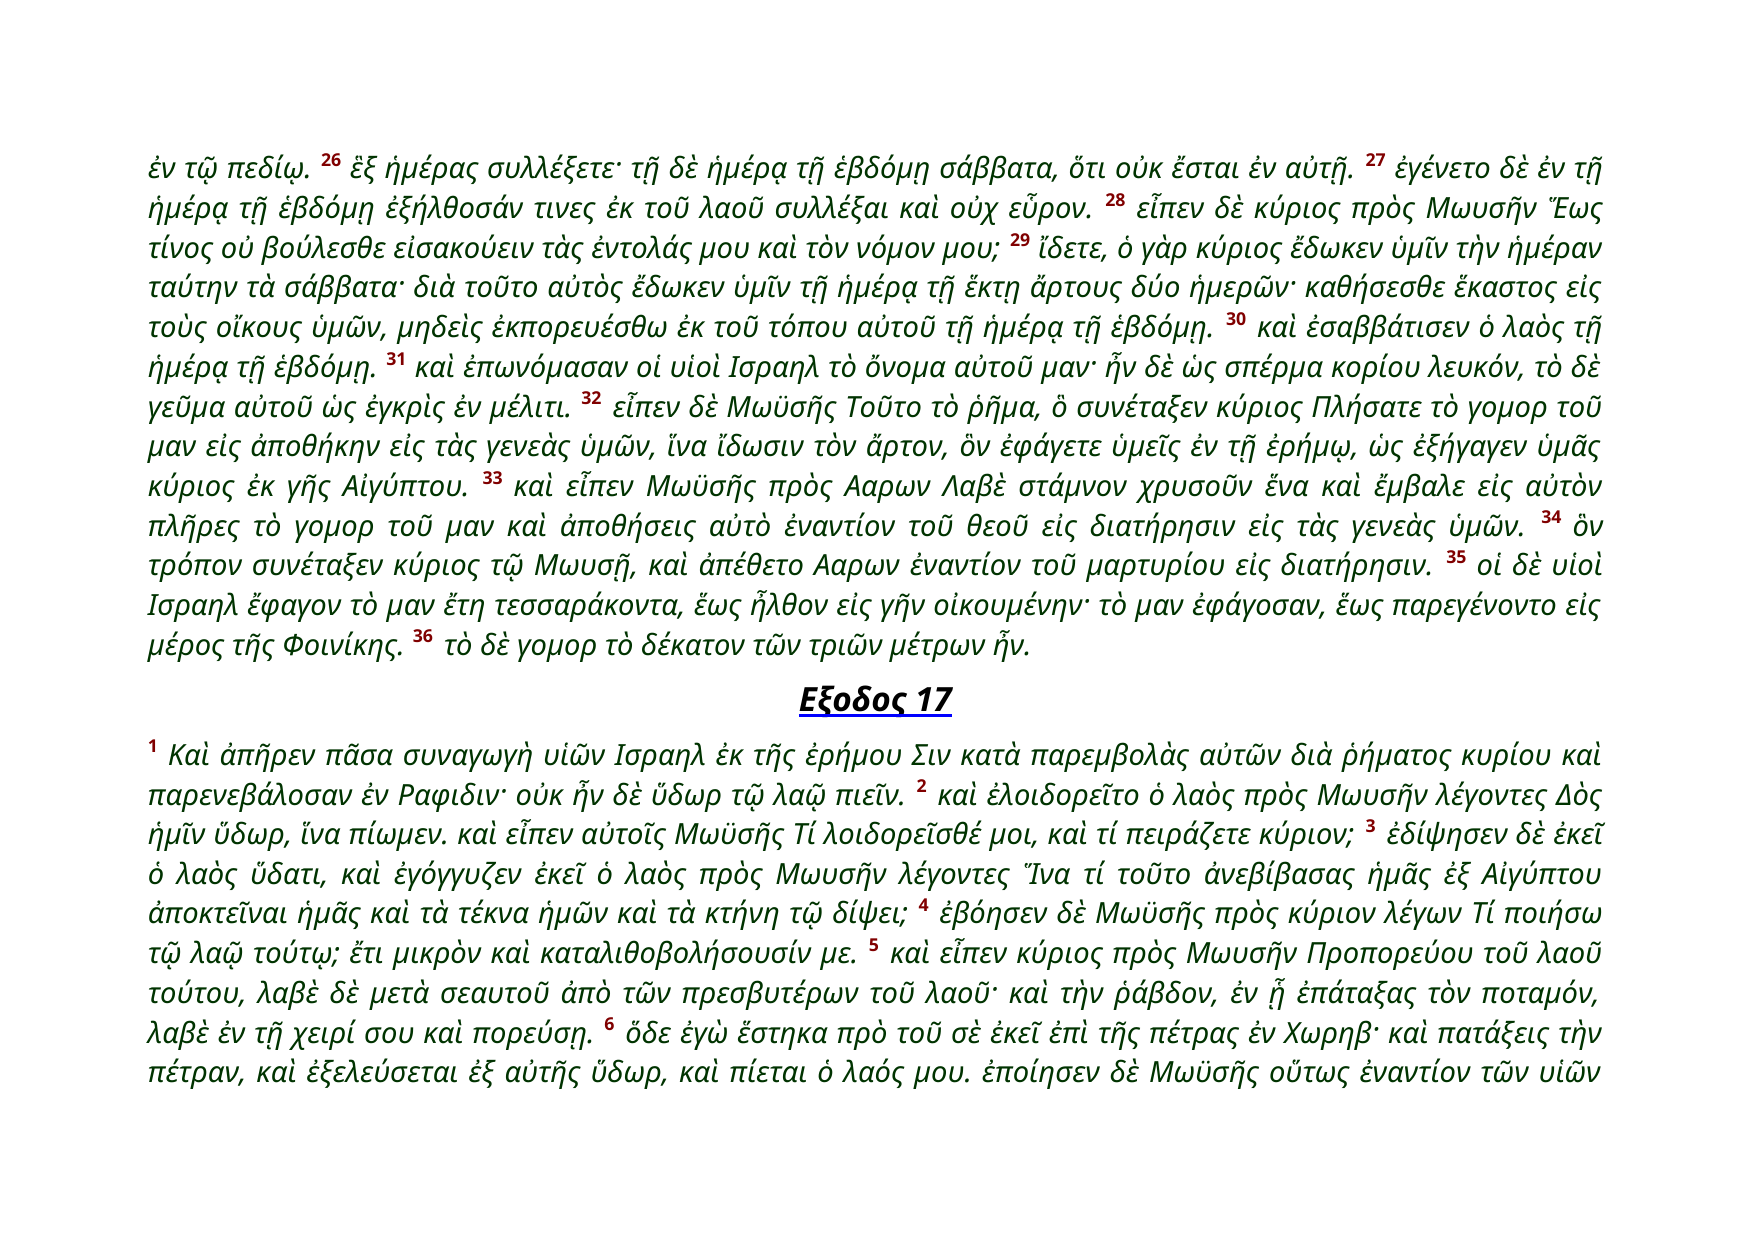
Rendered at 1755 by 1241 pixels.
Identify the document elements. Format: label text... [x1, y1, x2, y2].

text Εξοδος 17 [148, 676, 1606, 722]
text ἐν τῷ πεδίῳ. 26 ἓξ ἡμέρας συλλέξετε· τῇ δὲ ἡμέρᾳ τῇ ἑβδόμῃ σάββατα, ὅτι οὐκ ἔσται ἐν αὐτῇ. 27 ἐγένετο δὲ ἐν τῇ ἡμέρᾳ τῇ ἑβδόμῃ ἐξήλθοσάν τινες ἐκ τοῦ λαοῦ συλλέξαι καὶ οὐχ εὗρον. 28 εἶπεν δὲ κύριος πρὸς Μωυσῆν Ἕως τίνος οὐ βούλεσθε εἰσακούειν τὰς ἐντολάς μου καὶ τὸν νόμον μου; 29 ἴδετε, ὁ γὰρ κύριος ἔδωκεν ὑμῖν τὴν ἡμέραν ταύτην τὰ σάββατα· διὰ τοῦτο αὐτὸς ἔδωκεν ὑμῖν τῇ ἡμέρᾳ τῇ ἕκτῃ ἄρτους δύο ἡμερῶν· καθήσεσθε ἕκαστος εἰς τοὺς οἴκους ὑμῶν, μηδεὶς ἐκπορευέσθω ἐκ τοῦ τόπου αὐτοῦ τῇ ἡμέρᾳ τῇ ἑβδόμῃ. 30 καὶ ἐσαββάτισεν ὁ λαὸς τῇ ἡμέρᾳ τῇ ἑβδόμῃ. 31 καὶ ἐπωνόμασαν οἱ υἱοὶ Ισραηλ τὸ ὄνομα αὐτοῦ μαν· ἦν δὲ ὡς σπέρμα κορίου λευκόν, τὸ δὲ γεῦμα αὐτοῦ ὡς ἐγκρὶς ἐν μέλιτι. 32 εἶπεν δὲ Μωϋσῆς Τοῦτο τὸ ῥῆμα, ὃ συνέταξεν κύριος Πλήσατε τὸ γομορ τοῦ μαν εἰς ἀποθήκην εἰς τὰς γενεὰς ὑμῶν, ἵνα ἴδωσιν τὸν ἄρτον, ὃν ἐφάγετε ὑμεῖς ἐν τῇ ἐρήμῳ, ὡς ἐξήγαγεν ὑμᾶς κύριος ἐκ γῆς Αἰγύπτου. 33 καὶ εἶπεν Μωϋσῆς πρὸς Ααρων Λαβὲ στάμνον χρυσοῦν ἕνα καὶ ἔμβαλε εἰς αὐτὸν πλῆρες τὸ γομορ τοῦ μαν καὶ ἀποθήσεις αὐτὸ ἐναντίον τοῦ θεοῦ εἰς διατήρησιν εἰς τὰς γενεὰς ὑμῶν. 34 ὃν τρόπον συνέταξεν κύριος τῷ Μωυσῇ, καὶ ἀπέθετο Ααρων ἐναντίον τοῦ μαρτυρίου εἰς διατήρησιν. 35 οἱ δὲ υἱοὶ Ισραηλ ἔφαγον τὸ μαν ἔτη τεσσαράκοντα, ἕως ἦλθον εἰς γῆν οἰκουμένην· τὸ μαν ἐφάγοσαν, ἕως παρεγένοντο εἰς μέρος τῆς Φοινίκης. 36 τὸ δὲ γομορ τὸ δέκατον τῶν τριῶν μέτρων ἦν. [148, 148, 1606, 664]
text 1 Καὶ ἀπῆρεν πᾶσα συναγωγὴ υἱῶν Ισραηλ ἐκ τῆς ἐρήμου Σιν κατὰ παρεμβολὰς αὐτῶν διὰ ῥήματος κυρίου καὶ παρενεβάλοσαν ἐν Ραφιδιν· οὐκ ἦν δὲ ὕδωρ τῷ λαῷ πιεῖν. 2 καὶ ἐλοιδορεῖτο ὁ λαὸς πρὸς Μωυσῆν λέγοντες Δὸς ἡμῖν ὕδωρ, ἵνα πίωμεν. καὶ εἶπεν αὐτοῖς Μωϋσῆς Τί λοιδορεῖσθέ μοι, καὶ τί πειράζετε κύριον; 3 ἐδίψησεν δὲ ἐκεῖ ὁ λαὸς ὕδατι, καὶ ἐγόγγυζεν ἐκεῖ ὁ λαὸς πρὸς Μωυσῆν λέγοντες Ἵνα τί τοῦτο ἀνεβίβασας ἡμᾶς ἐξ Αἰγύπτου ἀποκτεῖναι ἡμᾶς καὶ τὰ τέκνα ἡμῶν καὶ τὰ κτήνη τῷ δίψει; 4 ἐβόησεν δὲ Μωϋσῆς πρὸς κύριον λέγων Τί ποιήσω τῷ λαῷ τούτῳ; ἔτι μικρὸν καὶ καταλιθοβολήσουσίν με. 5 καὶ εἶπεν κύριος πρὸς Μωυσῆν Προπορεύου τοῦ λαοῦ τούτου, λαβὲ δὲ μετὰ σεαυτοῦ ἀπὸ τῶν πρεσβυτέρων τοῦ λαοῦ· καὶ τὴν ῥάβδον, ἐν ᾗ ἐπάταξας τὸν ποταμόν, λαβὲ ἐν τῇ χειρί σου καὶ πορεύσῃ. 6 ὅδε ἐγὼ ἕστηκα πρὸ τοῦ σὲ ἐκεῖ ἐπὶ τῆς πέτρας ἐν Χωρηβ· καὶ πατάξεις τὴν πέτραν, καὶ ἐξελεύσεται ἐξ αὐτῆς ὕδωρ, καὶ πίεται ὁ λαός μου. ἐποίησεν δὲ Μωϋσῆς οὕτως ἐναντίον τῶν υἱῶν [148, 734, 1606, 1091]
